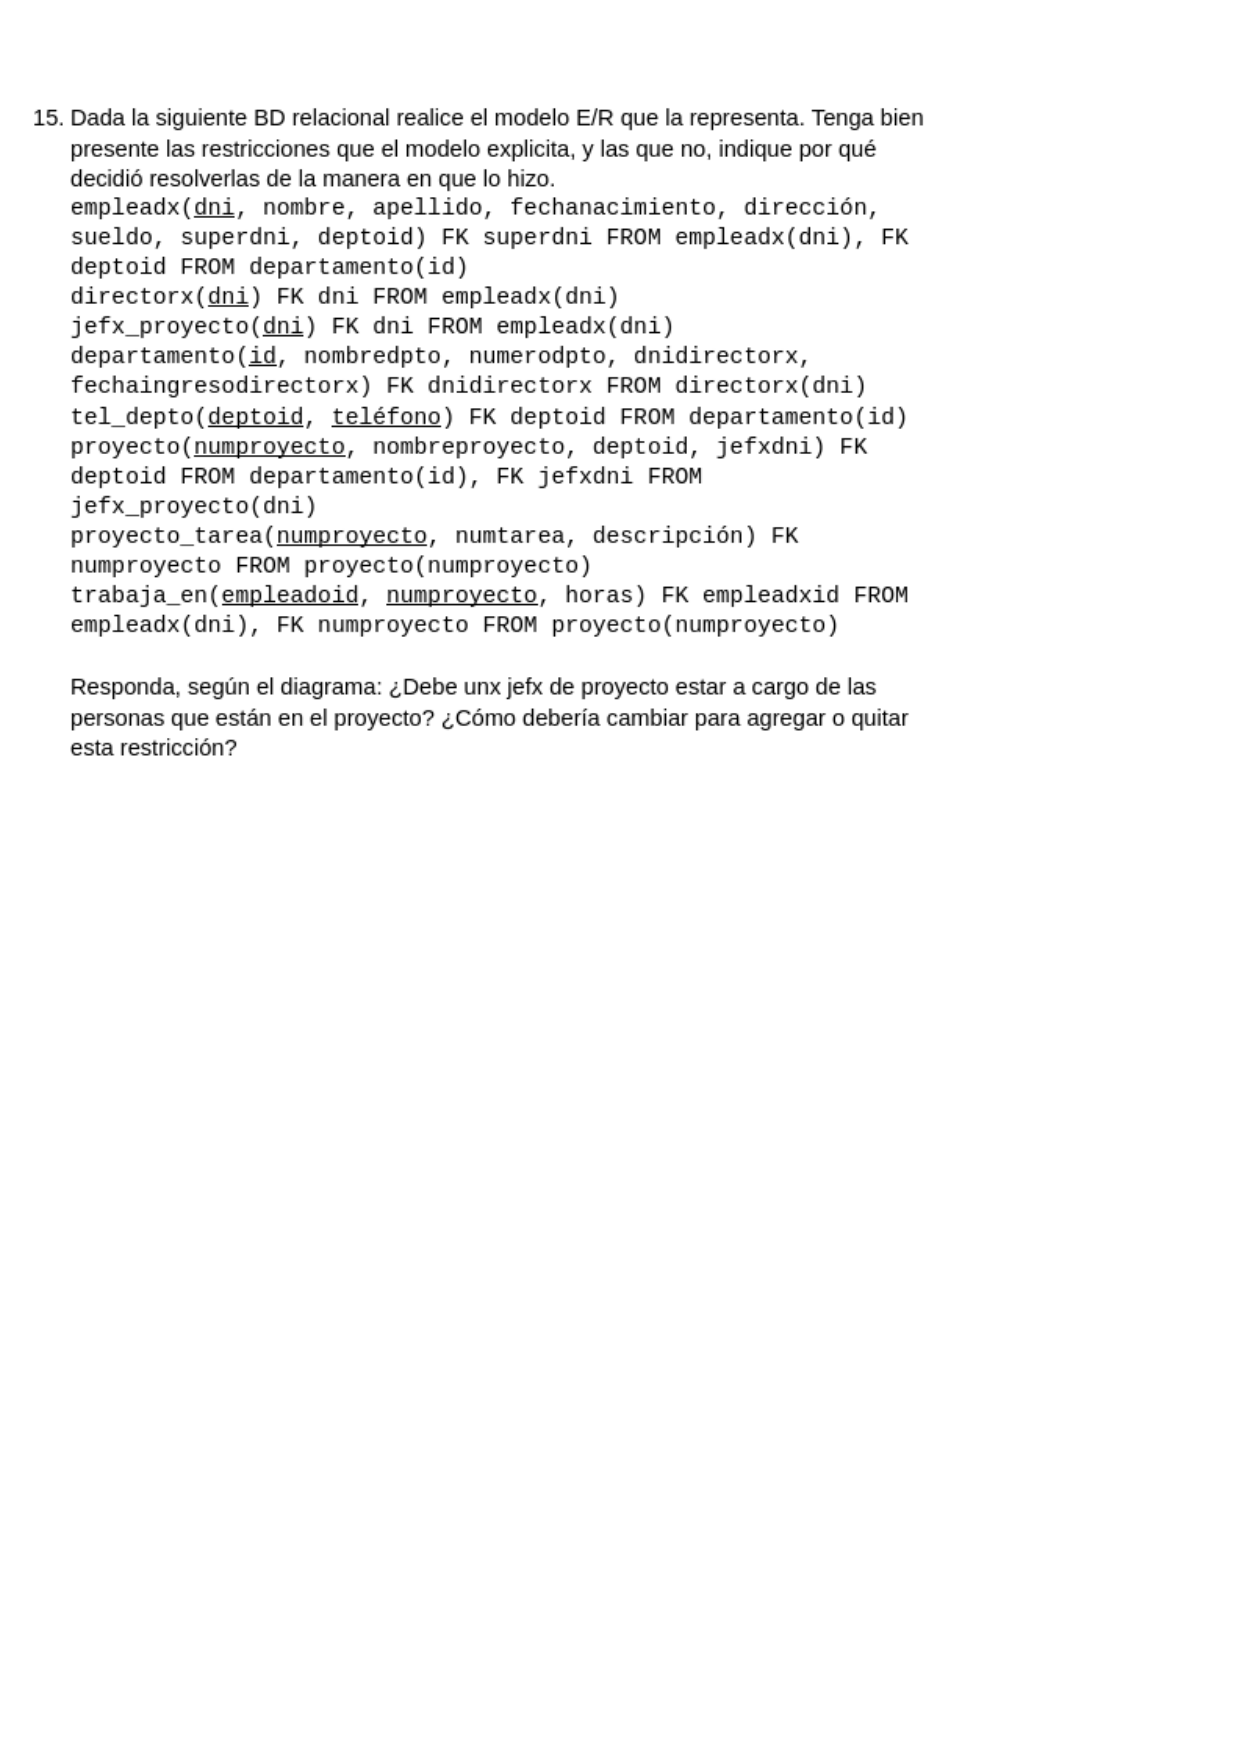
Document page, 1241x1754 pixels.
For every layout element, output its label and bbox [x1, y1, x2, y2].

picture [19, 96, 956, 787]
